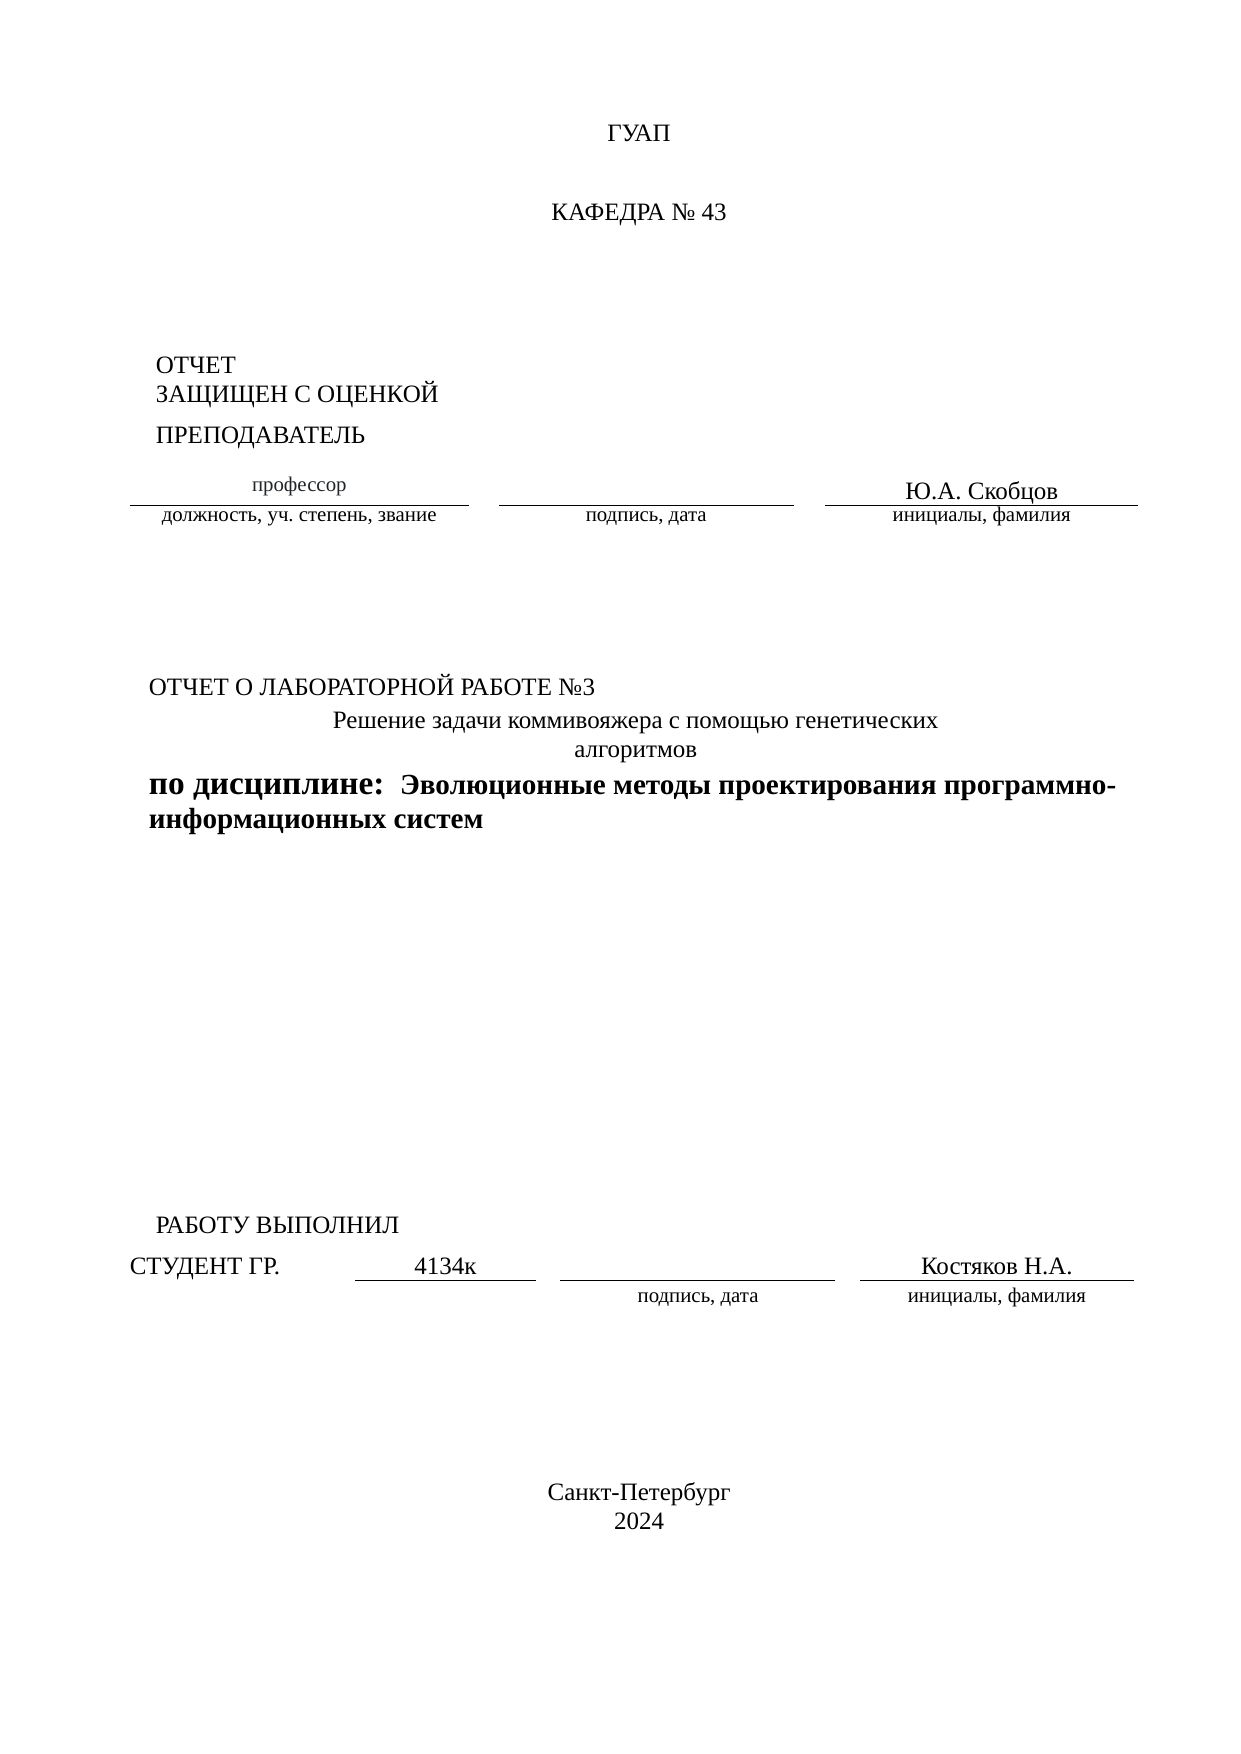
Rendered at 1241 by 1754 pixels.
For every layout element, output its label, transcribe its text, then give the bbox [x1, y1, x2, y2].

table_cell инициалы, фамилия [860, 1281, 1133, 1309]
text РАБОТУ ВЫПОЛНИЛ [156, 1210, 1122, 1238]
table_cell [794, 505, 825, 525]
table_cell инициалы, фамилия [825, 506, 1138, 525]
text Санкт-Петербург [156, 1477, 1122, 1506]
table_header СТУДЕНТ ГР. [130, 1239, 355, 1280]
text ГУАП [156, 118, 1122, 147]
table_cell по дисциплине: Эволюционные методы проектирования программно-информационных систем [138, 763, 1133, 947]
table_header Ю.А. Скобцов [825, 464, 1138, 505]
table_header [536, 1239, 560, 1280]
table_header [835, 1239, 860, 1280]
table_cell [835, 1280, 860, 1309]
table_header [794, 464, 825, 505]
table_header [499, 464, 793, 505]
table_cell [355, 1281, 536, 1309]
text КАФЕДРА № 43 [156, 197, 1122, 226]
table_cell [536, 1280, 560, 1309]
text ПРЕПОДАВАТЕЛЬ [156, 421, 1122, 449]
table_cell подпись, дата [499, 506, 793, 525]
text ОТЧЕТ ЗАЩИЩЕН С ОЦЕНКОЙ [156, 351, 1122, 408]
table_header профессор [130, 464, 468, 505]
text 2024 [118, 1506, 1122, 1592]
table_header ОТЧЕТ О ЛАБОРАТОРНОЙ РАБОТЕ №3 Решение задачи коммивояжера с помощью генетических алгоритмов [138, 573, 1133, 763]
table_cell [130, 1280, 355, 1309]
table_cell должность, уч. степень, звание [130, 506, 468, 525]
table_cell [469, 505, 499, 525]
table_cell [138, 948, 1133, 1006]
table_cell [138, 1006, 1133, 1035]
table_header [560, 1239, 835, 1280]
table_header 4134к [355, 1239, 536, 1280]
table_cell подпись, дата [560, 1281, 835, 1309]
table_header Костяков Н.А. [860, 1239, 1133, 1280]
table_header [469, 464, 499, 505]
